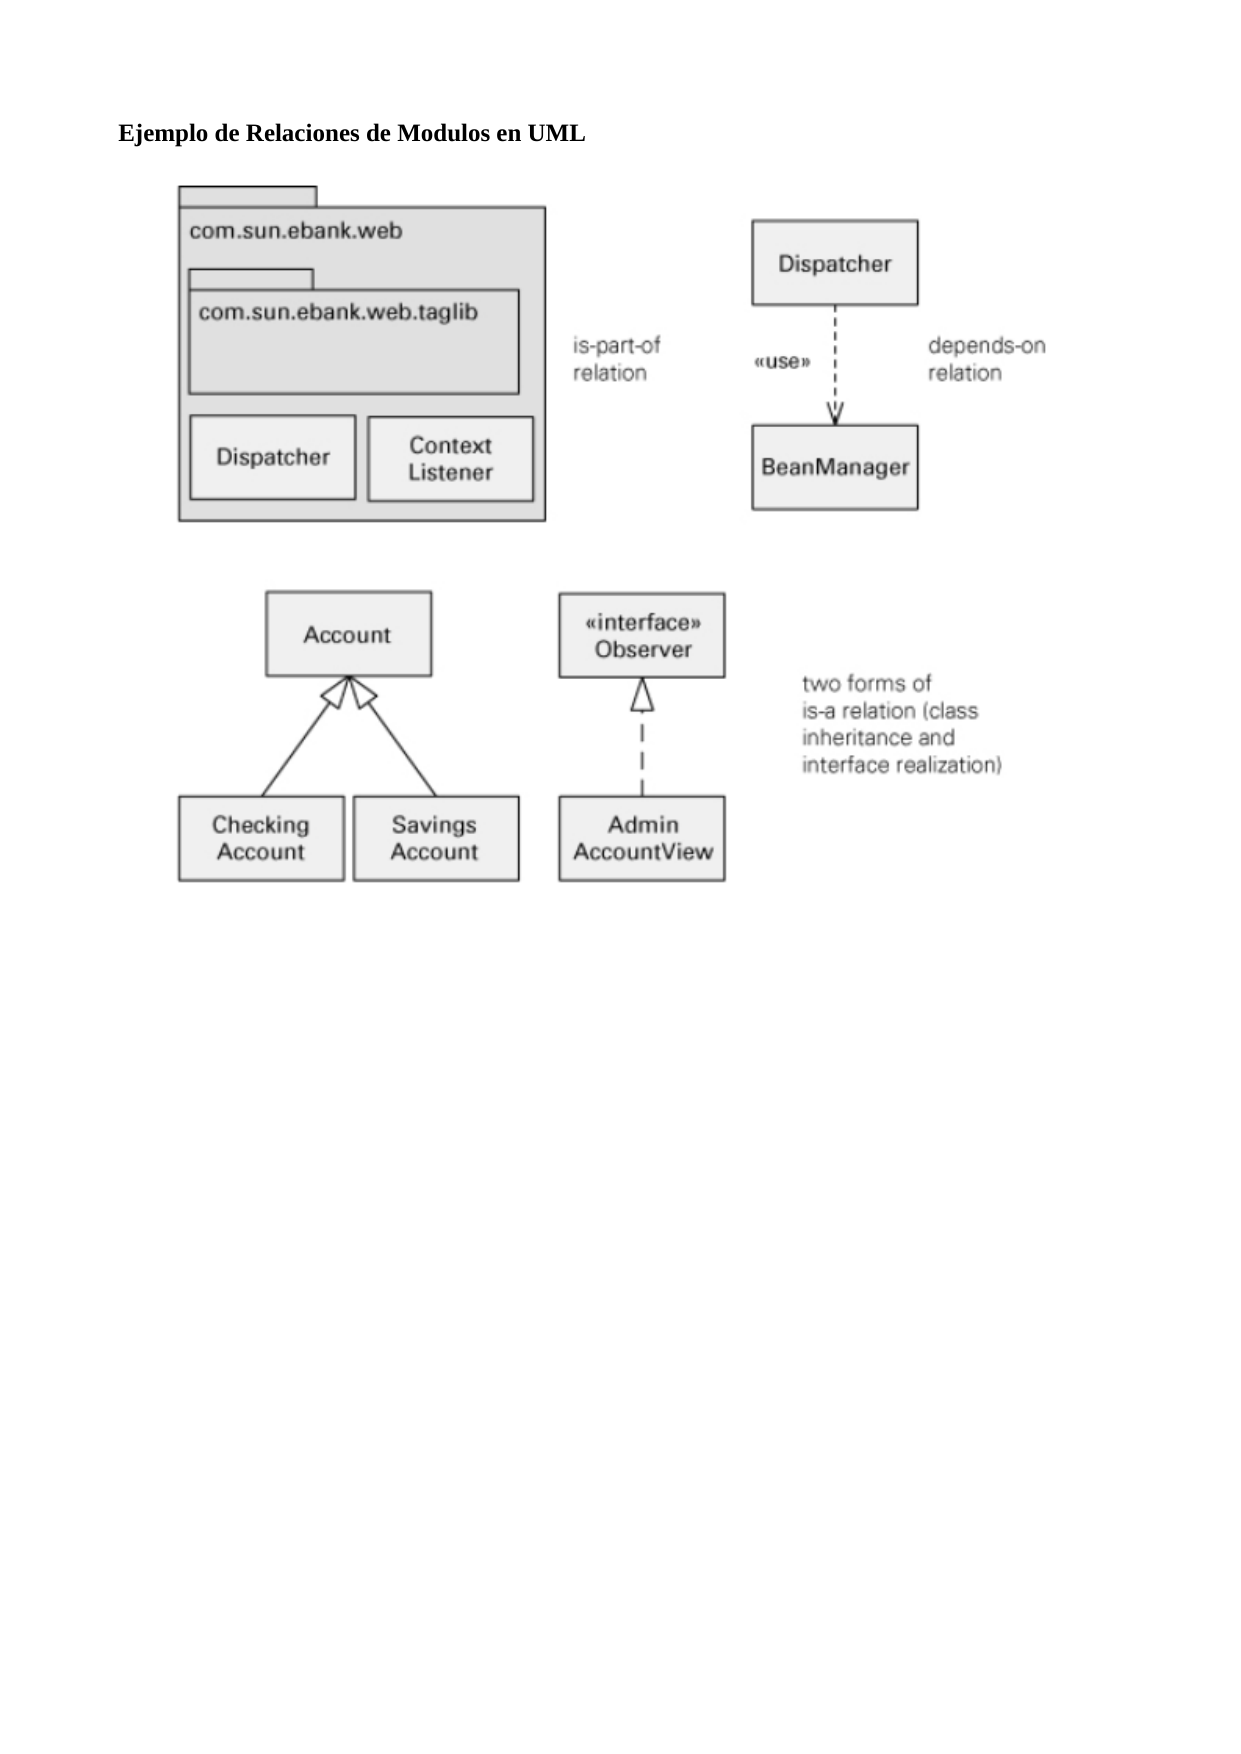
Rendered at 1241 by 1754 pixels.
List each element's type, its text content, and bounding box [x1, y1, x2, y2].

text Ejemplo de Relaciones de Modulos en UML [118, 118, 1122, 147]
picture [171, 175, 1069, 895]
